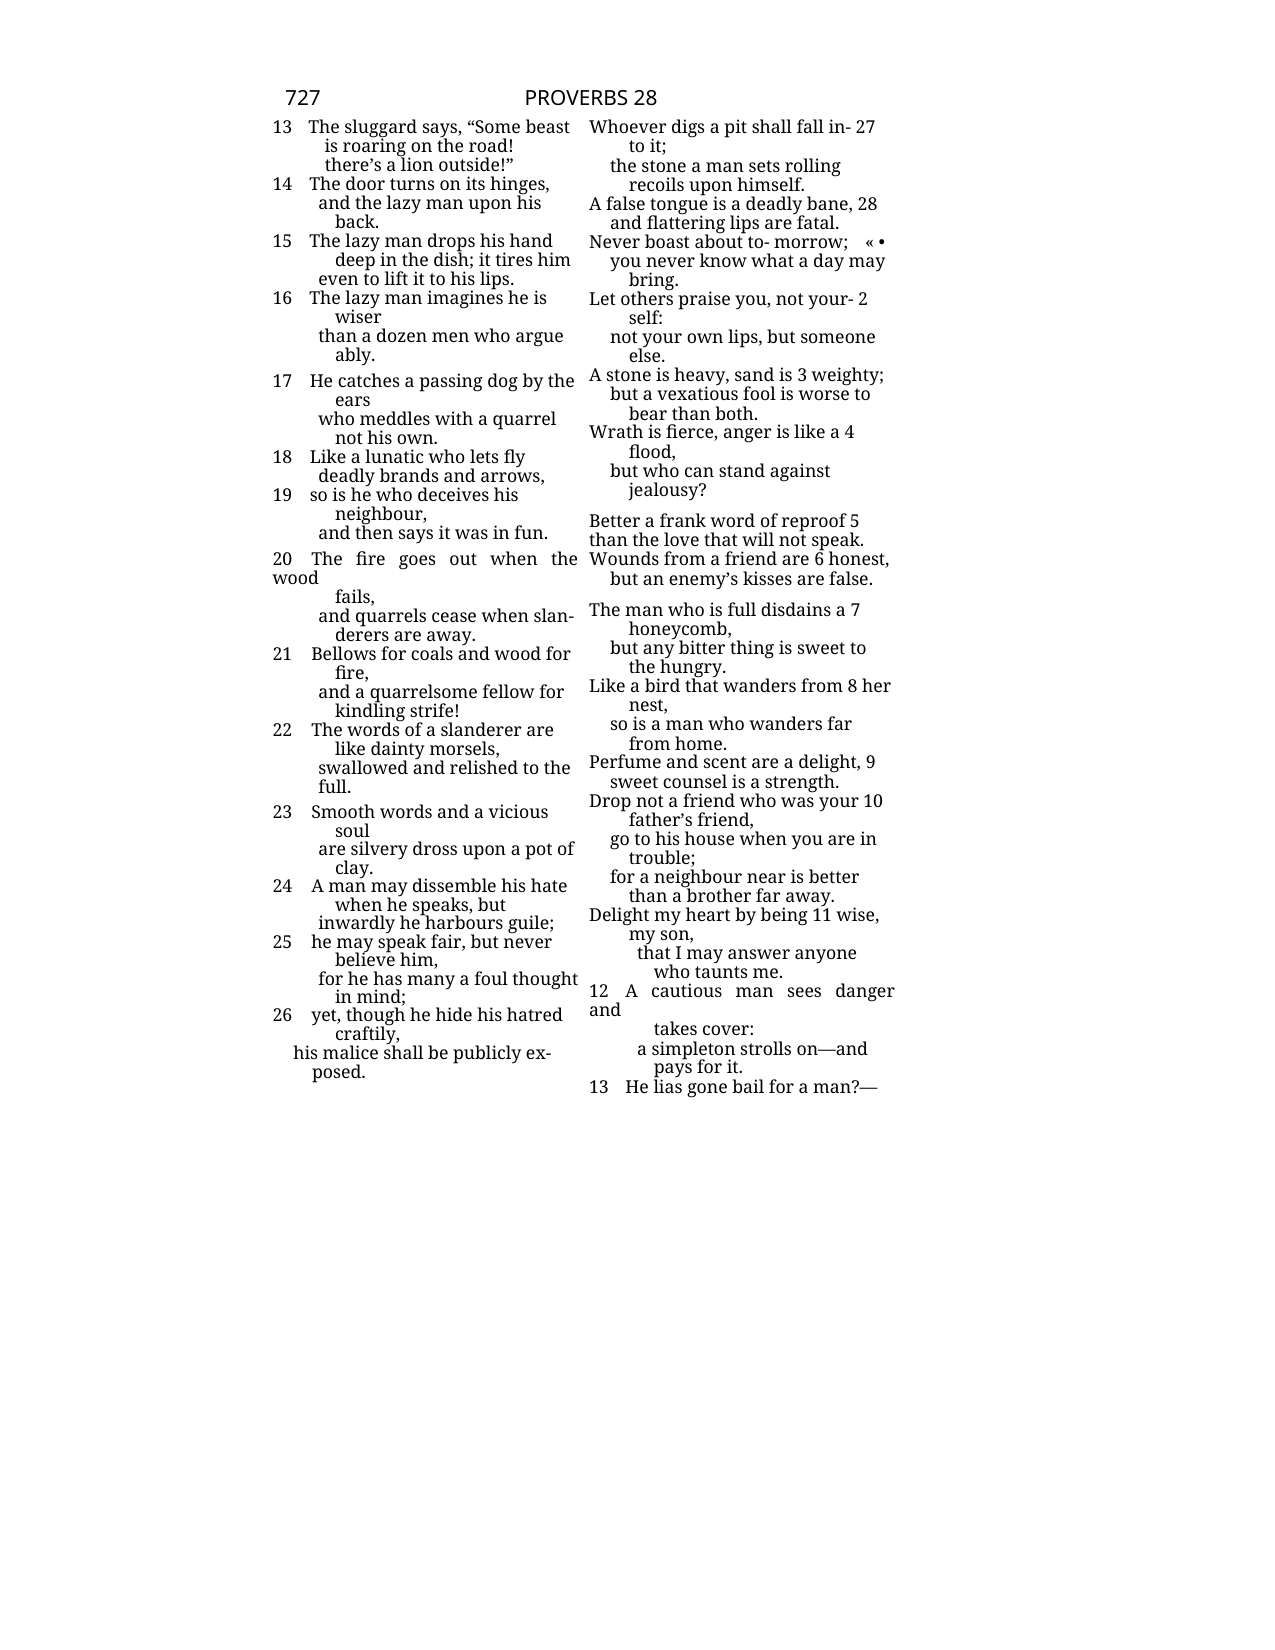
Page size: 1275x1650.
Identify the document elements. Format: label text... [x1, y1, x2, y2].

text Wrath is fierce, anger is like a 4 flood, [589, 424, 895, 462]
list he may speak fair, but never [272, 933, 578, 952]
list The fire goes out when the wood [272, 550, 578, 588]
text but an enemy’s kisses are false. [610, 570, 895, 589]
text deep in the dish; it tires him even to lift it to his lips. [318, 251, 578, 289]
text and the lazy man upon his back. [318, 194, 578, 232]
text A false tongue is a deadly bane, 28 and flattering lips are fatal. [589, 195, 895, 233]
text Never boast about to- morrow; « • [589, 233, 895, 252]
text a simpleton strolls on—and pays for it. [637, 1040, 895, 1078]
list Bellows for coals and wood for [272, 645, 578, 664]
text wiser [318, 308, 578, 328]
text his malice shall be publicly ex­posed. [293, 1044, 578, 1082]
text you never know what a day may bring. [610, 252, 895, 290]
text go to his house when you are in trouble; [610, 830, 895, 868]
text that I may answer anyone who taunts me. [637, 944, 895, 982]
text The man who is full disdains a 7 honeycomb, [589, 601, 895, 639]
text who meddles with a quarrel not his own. [318, 410, 578, 448]
text for he has many a foul thought in mind; [318, 970, 578, 1007]
text and a quarrelsome fellow for kindling strife! [318, 683, 578, 721]
list yet, though he hide his hatred [272, 1007, 578, 1026]
text but who can stand against jealousy? [610, 462, 895, 500]
text and quarrels cease when slan­derers are away. [318, 607, 578, 645]
list A man may dissemble his hate [272, 878, 578, 896]
list He catches a passing dog by the [272, 372, 578, 391]
text but a vexatious fool is worse to bear than both. [610, 386, 895, 424]
text deadly brands and arrows, [318, 467, 578, 486]
text so is a man who wanders far from home. [610, 716, 895, 754]
text Let others praise you, not your- 2 self: [589, 290, 895, 328]
list Like a lunatic who lets fly [272, 448, 578, 467]
text soul [318, 823, 578, 841]
text Drop not a friend who was your 10 father’s friend, [589, 792, 895, 830]
text A stone is heavy, sand is 3 weighty; [589, 367, 895, 386]
list The door turns on its hinges, [272, 175, 578, 194]
text but any bitter thing is sweet to the hungry. [610, 639, 895, 677]
text not your own lips, but some­one else. [610, 328, 895, 367]
list The sluggard says, “Some beast [272, 118, 578, 137]
text Better a frank word of reproof 5 than the love that will not speak. [589, 512, 895, 551]
list Smooth words and a vicious [272, 804, 578, 823]
text takes cover: [637, 1021, 895, 1040]
text for a neighbour near is better than a brother far away. [610, 868, 895, 906]
text are silvery dross upon a pot of clay. [318, 841, 578, 878]
text fails, [318, 588, 578, 607]
text Whoever digs a pit shall fall in- 27 to it; [589, 118, 895, 157]
list The lazy man imagines he is [272, 289, 578, 308]
list The words of a slanderer are [272, 721, 578, 740]
list A cautious man sees danger and [589, 982, 895, 1021]
text craftily, [318, 1026, 578, 1044]
text Like a bird that wanders from 8 her nest, [589, 677, 895, 716]
text when he speaks, but inwardly he harbours guile; [318, 896, 578, 933]
text neighbour, [318, 505, 578, 524]
text Delight my heart by being 11 wise, my son, [589, 906, 895, 944]
list The lazy man drops his hand [272, 232, 578, 251]
text fire, [318, 664, 578, 683]
text Perfume and scent are a delight, 9 sweet counsel is a strength. [589, 754, 895, 792]
text is roaring on the road! there’s a lion outside!” [318, 137, 514, 175]
text believe him, [318, 952, 578, 970]
text than a dozen men who argue ably. [318, 328, 578, 366]
text like dainty morsels, swallowed and relished to the full. [318, 740, 578, 798]
text ears [318, 391, 578, 410]
text Wounds from a friend are 6 honest, [589, 551, 895, 570]
list so is he who deceives his [272, 486, 578, 505]
text the stone a man sets rolling recoils upon himself. [610, 157, 895, 195]
text and then says it was in fun. [318, 524, 578, 543]
list He lias gone bail for a man?— [589, 1078, 895, 1097]
